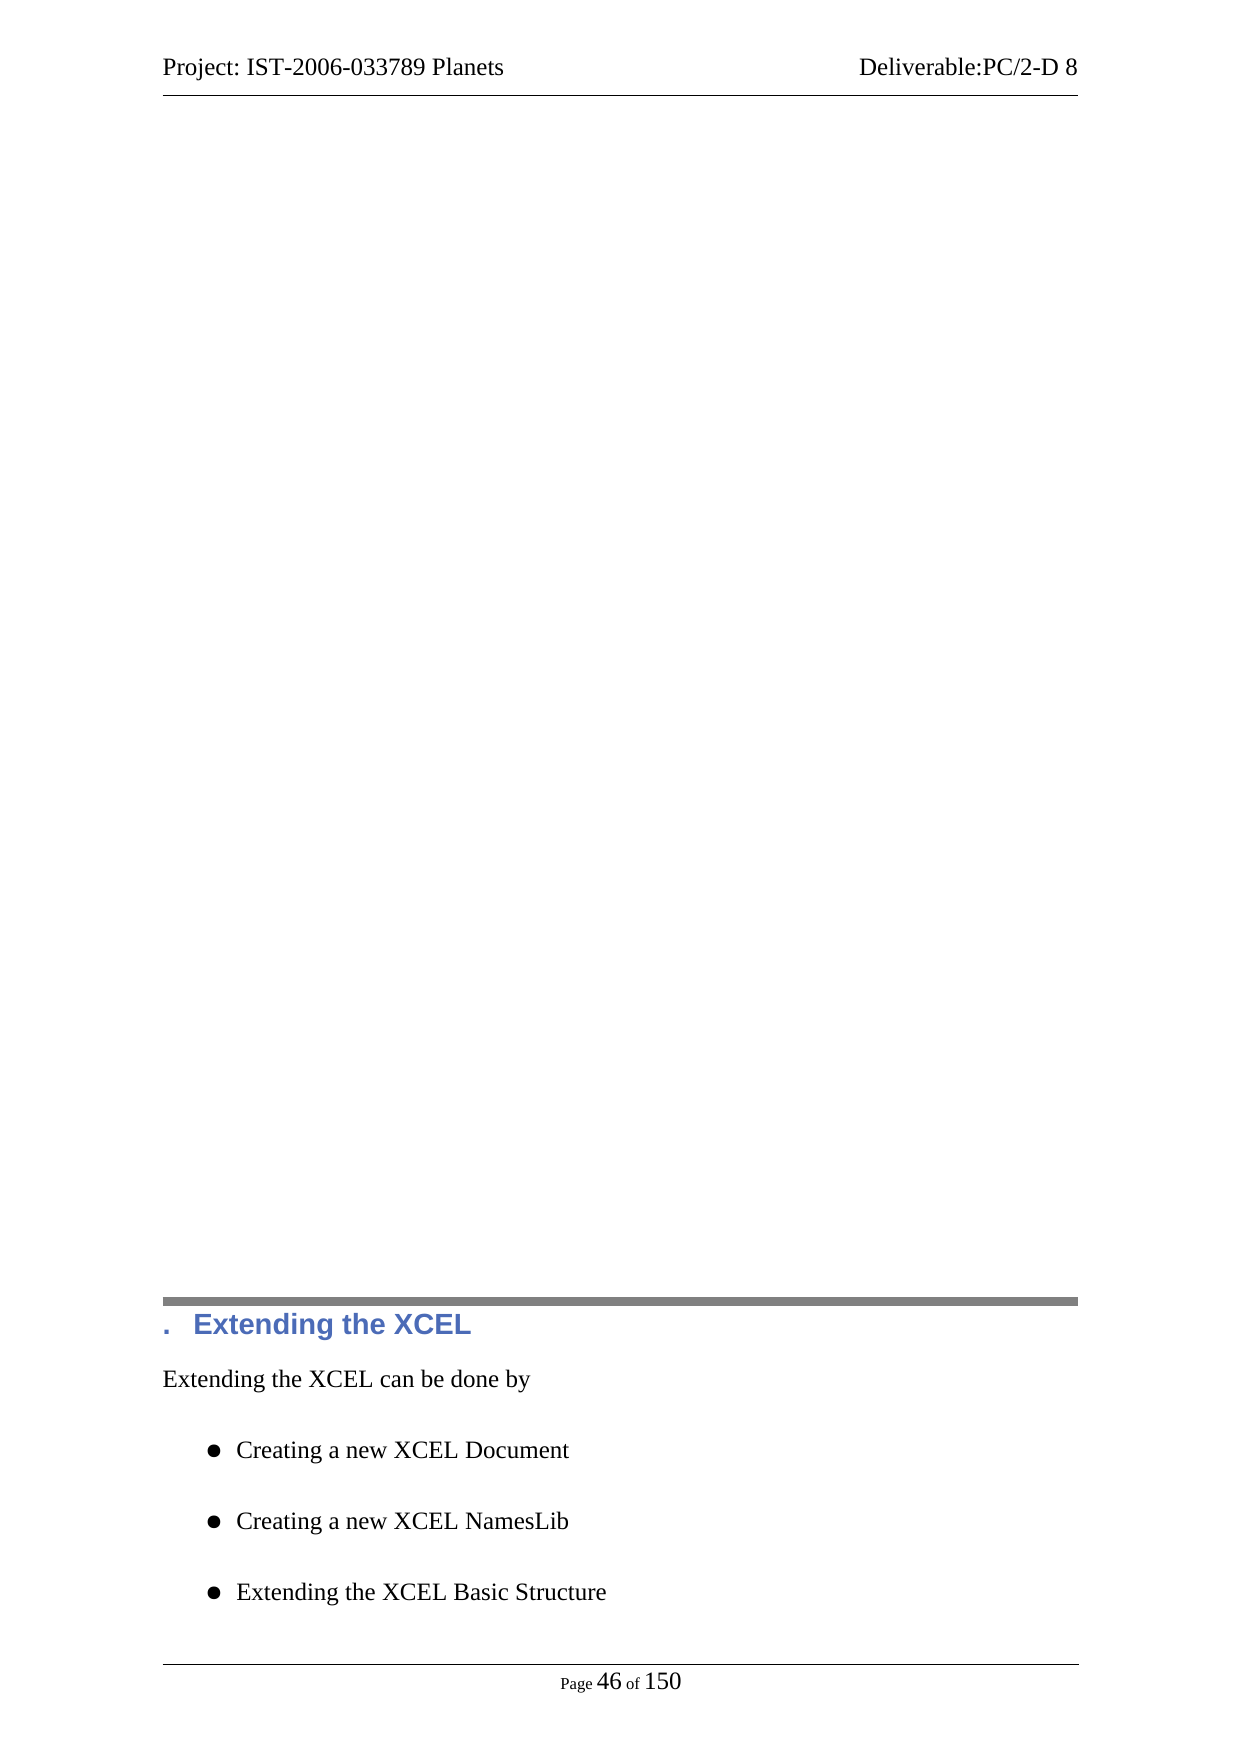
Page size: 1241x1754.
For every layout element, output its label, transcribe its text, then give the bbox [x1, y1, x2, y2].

list Extending the XCEL Basic Structure [207, 1578, 1078, 1606]
text Extending the XCEL can be done by [162, 1365, 1078, 1393]
list Creating a new XCEL Document [207, 1436, 1078, 1464]
list Creating a new XCEL NamesLib [207, 1507, 1078, 1535]
subtitle Extending the XCEL [162, 1298, 1078, 1340]
